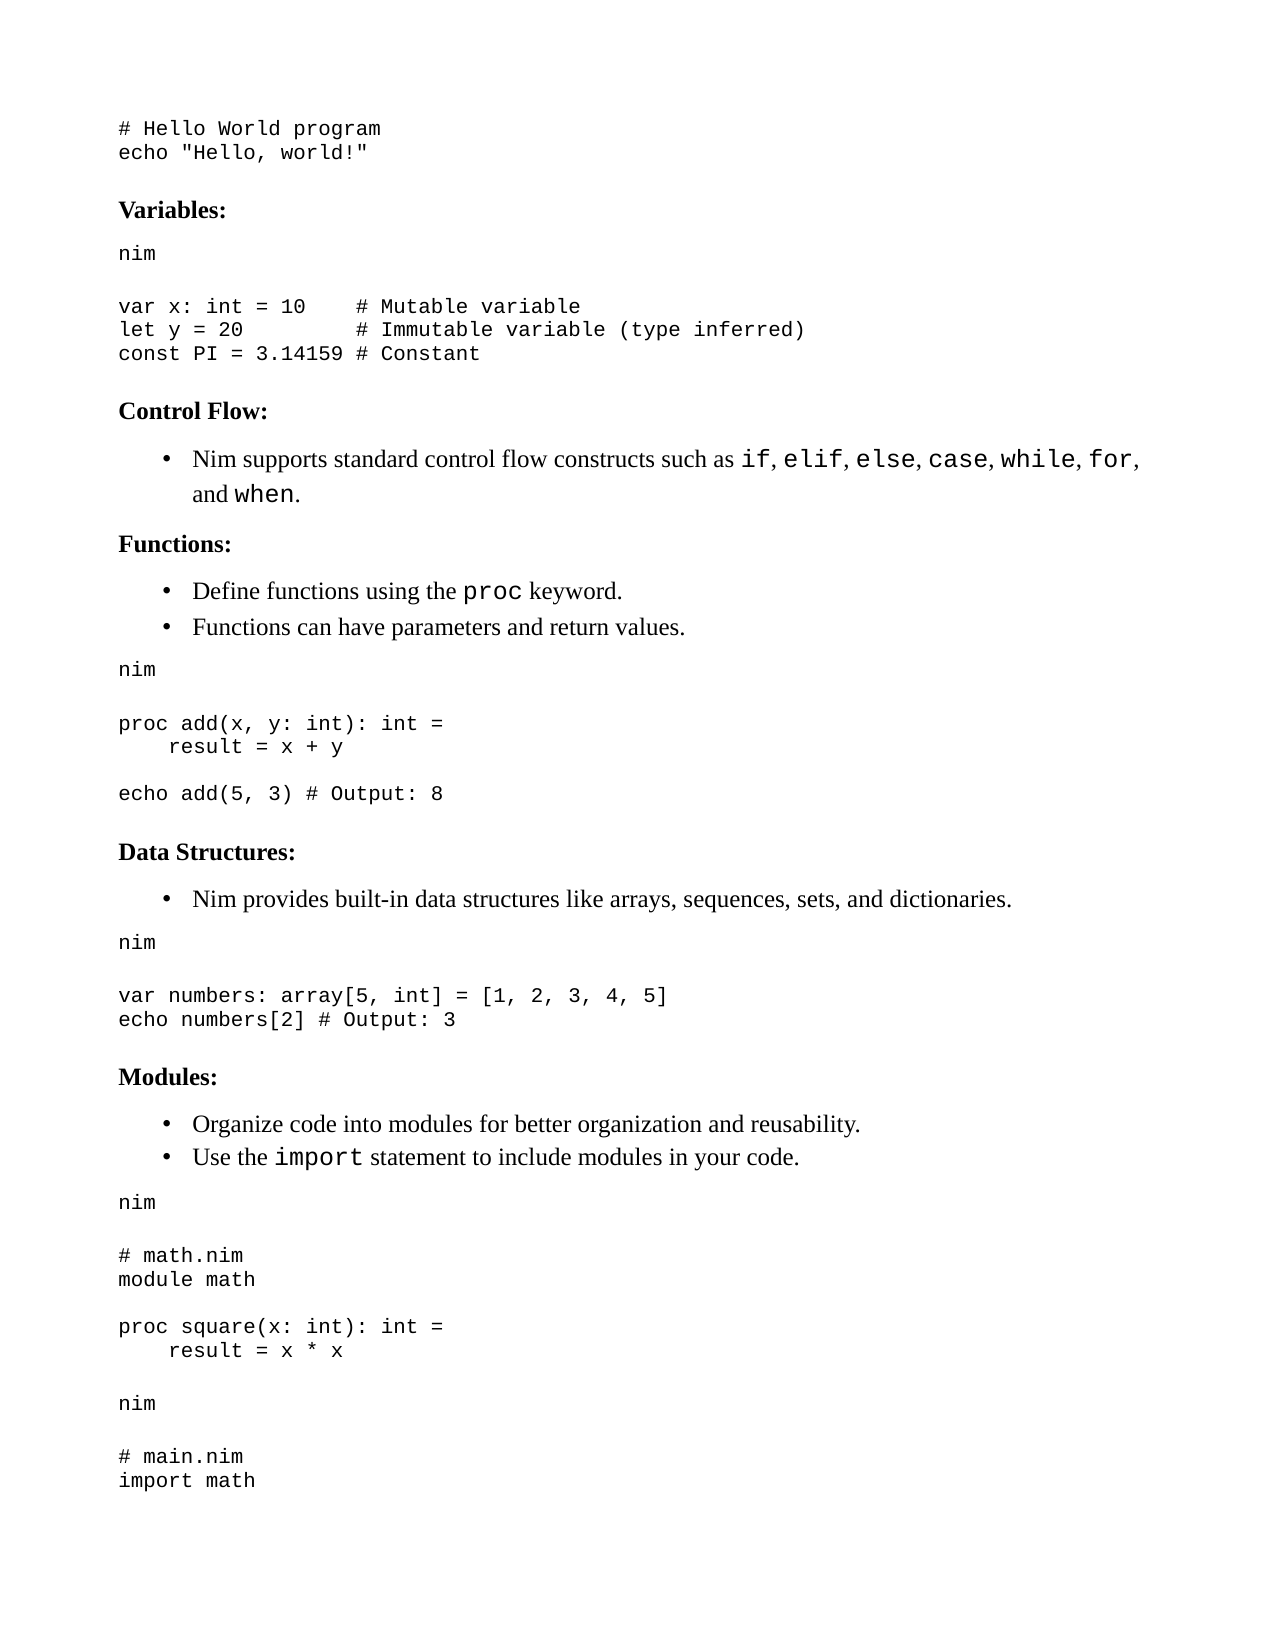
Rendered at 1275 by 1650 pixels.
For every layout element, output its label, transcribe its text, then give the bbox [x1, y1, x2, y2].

list Define functions using the proc keyword. [162, 576, 1157, 607]
text nim [118, 242, 1157, 266]
text nim [118, 1192, 1157, 1216]
text echo add(5, 3) # Output: 8 [118, 783, 1157, 807]
text result = x * x [118, 1340, 1157, 1364]
text let y = 20 # Immutable variable (type inferred) [118, 319, 1157, 343]
text nim [118, 1393, 1157, 1417]
text # main.nim [118, 1446, 1157, 1470]
text Functions: [118, 529, 1157, 557]
text module math [118, 1269, 1157, 1293]
text echo numbers[2] # Output: 3 [118, 1008, 1157, 1032]
text import math [118, 1470, 1157, 1493]
text # Hello World program [118, 118, 1157, 142]
text # math.nim [118, 1245, 1157, 1269]
text var x: int = 10 # Mutable variable [118, 296, 1157, 319]
text proc add(x, y: int): int = [118, 712, 1157, 736]
list Nim provides built-in data structures like arrays, sequences, sets, and dictionaries. [162, 884, 1157, 913]
text result = x + y [118, 736, 1157, 760]
list Use the import statement to include modules in your code. [162, 1142, 1157, 1173]
text nim [118, 659, 1157, 683]
text Control Flow: [118, 396, 1157, 425]
text var numbers: array[5, int] = [1, 2, 3, 4, 5] [118, 985, 1157, 1008]
text Data Structures: [118, 837, 1157, 865]
list Nim supports standard control flow constructs such as if, elif, else, case, while, for, and when. [162, 444, 1157, 509]
text Modules: [118, 1062, 1157, 1090]
text nim [118, 932, 1157, 955]
text Variables: [118, 195, 1157, 224]
text echo "Hello, world!" [118, 142, 1157, 165]
text proc square(x: int): int = [118, 1316, 1157, 1340]
text const PI = 3.14159 # Constant [118, 343, 1157, 367]
list Organize code into modules for better organization and reusability. [162, 1109, 1157, 1138]
list Functions can have parameters and return values. [162, 612, 1157, 641]
